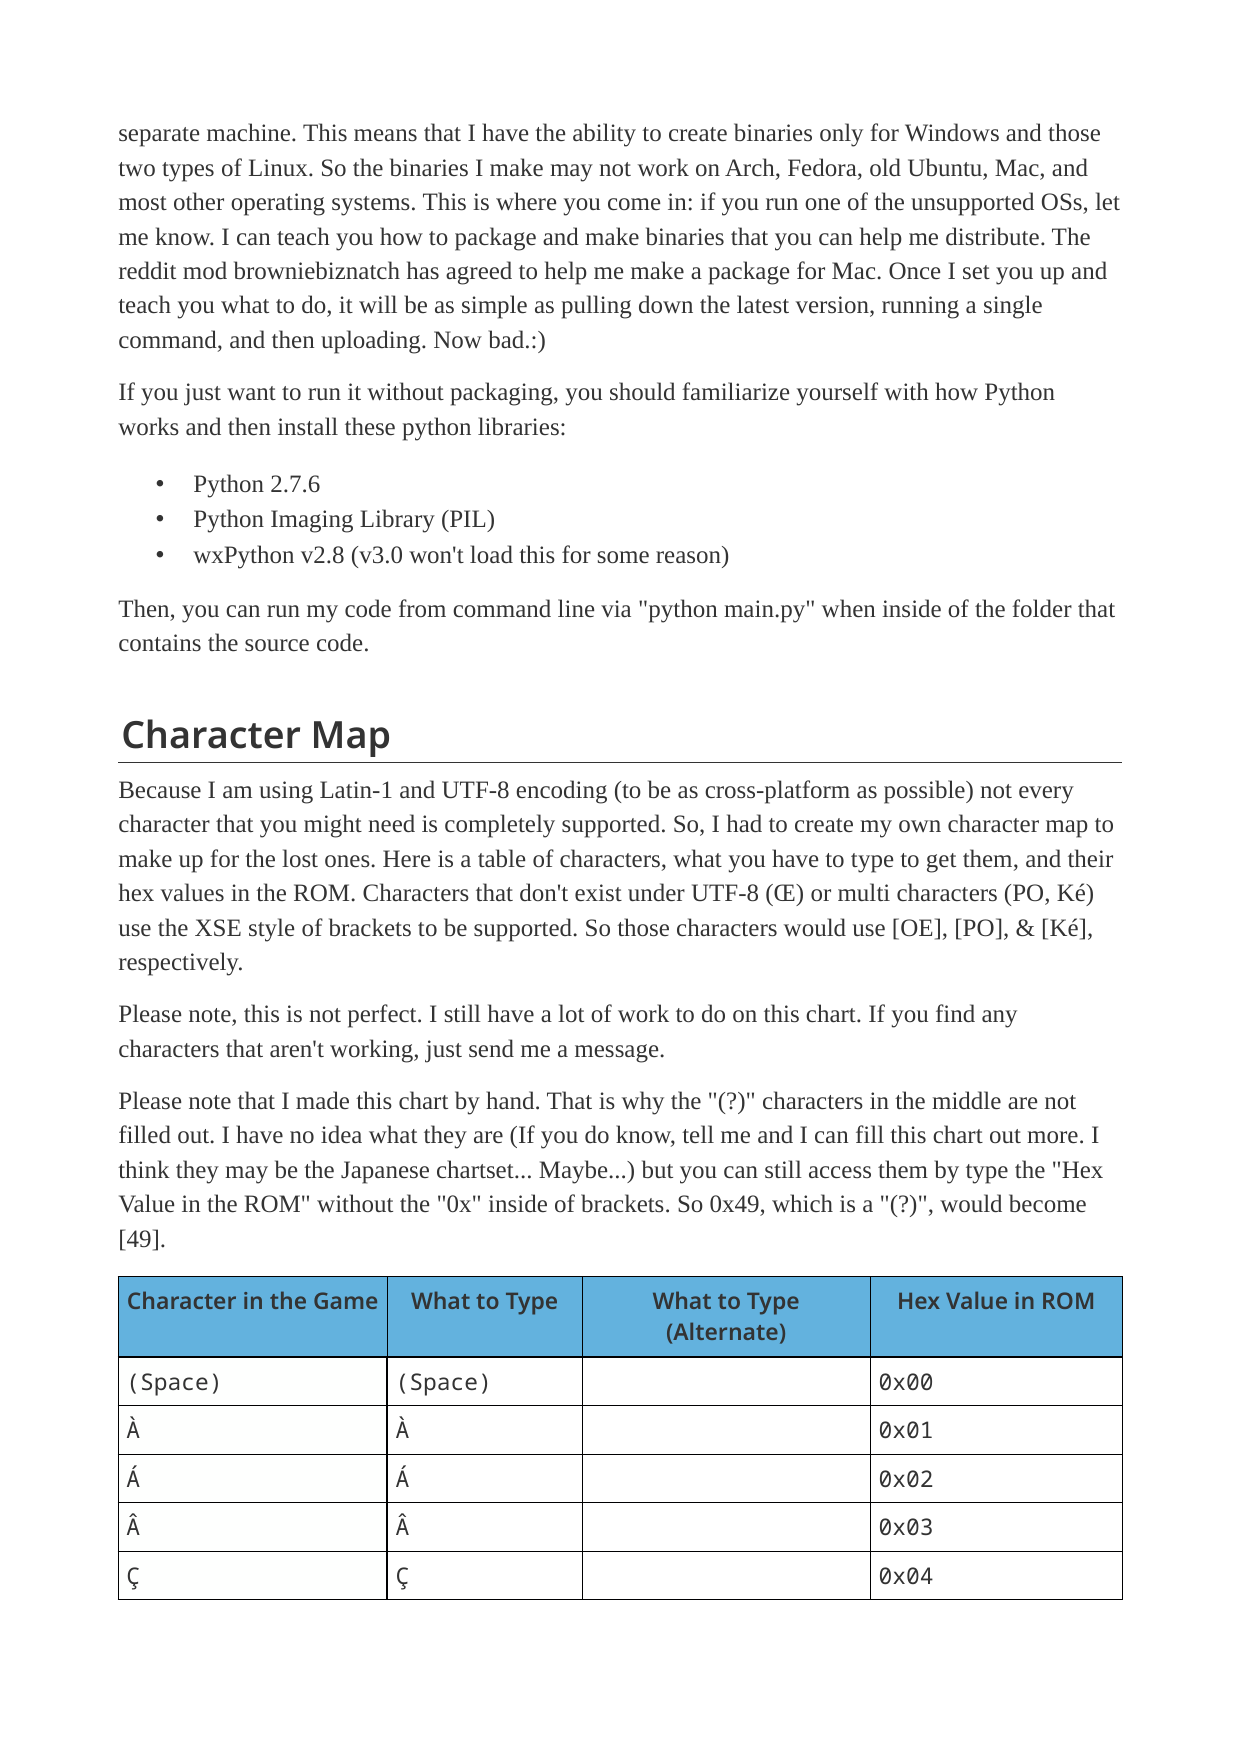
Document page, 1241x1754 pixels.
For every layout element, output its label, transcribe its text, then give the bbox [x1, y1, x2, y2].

table_cell [583, 1358, 870, 1405]
table_cell À [388, 1406, 582, 1454]
table_header Character in the Game [119, 1277, 387, 1356]
table_header What to Type (Alternate) [583, 1277, 870, 1356]
text Please note that I made this chart by hand. That is why the "(?)" characters in the middle are not filled out. I have no idea what they are (If you do know, tell me and I can fill this chart out more. I think they may be the Japanese chartset... Maybe...) but you can still access them by type the "Hex Value in the ROM" without the "0x" inside of brackets. So 0x49, which is a "(?)", would become [49]. [118, 1086, 1122, 1253]
table_cell Ç [388, 1552, 582, 1599]
table_cell (Space) [388, 1358, 582, 1405]
table_cell [583, 1406, 870, 1454]
table_cell Ç [119, 1552, 386, 1599]
text If you just want to run it without packaging, you should familiarize yourself with how Python works and then install these python libraries: [118, 377, 1122, 440]
table_cell [583, 1503, 870, 1551]
text Please note, this is not perfect. I still have a lot of work to do on this chart. If you find any characters that aren't working, just send me a message. [118, 999, 1122, 1063]
table_cell [583, 1552, 870, 1599]
table_cell 0x03 [871, 1503, 1122, 1551]
text separate machine. This means that I have the ability to create binaries only for Windows and those two types of Linux. So the binaries I make may not work on Arch, Fedora, old Ubuntu, Mac, and most other operating systems. This is where you come in: if you run one of the unsupported OSs, let me know. I can teach you how to package and make binaries that you can help me distribute. The reddit mod browniebiznatch has agreed to help me make a package for Mac. Once I set you up and teach you what to do, it will be as simple as pulling down the latest version, running a single command, and then uploading. Now bad.:) [118, 118, 1122, 354]
subtitle Character Map [118, 705, 1122, 762]
table_cell 0x00 [871, 1358, 1122, 1405]
table_cell [583, 1455, 870, 1502]
table_cell Â [119, 1503, 386, 1551]
table_header What to Type [388, 1277, 582, 1356]
table_cell Â [388, 1503, 582, 1551]
table_cell (Space) [119, 1358, 386, 1405]
list Python Imaging Library (PIL) [156, 499, 1122, 535]
table_header Hex Value in ROM [871, 1277, 1122, 1356]
table_cell 0x04 [871, 1552, 1122, 1599]
table_cell Á [388, 1455, 582, 1502]
table_cell À [119, 1406, 386, 1454]
text Because I am using Latin-1 and UTF-8 encoding (to be as cross-platform as possible) not every character that you might need is completely supported. So, I had to create my own character map to make up for the lost ones. Here is a table of characters, what you have to type to get them, and their hex values in the ROM. Characters that don't exist under UTF-8 (Œ) or multi characters (PO, Ké) use the XSE style of brackets to be supported. So those characters would use [OE], [PO], & [Ké], respectively. [118, 775, 1122, 976]
table_cell 0x01 [871, 1406, 1122, 1454]
text Then, you can run my code from command line via "python main.py" when inside of the folder that contains the source code. [118, 594, 1122, 657]
table_cell 0x02 [871, 1455, 1122, 1502]
list wxPython v2.8 (v3.0 won't load this for some reason) [156, 535, 1122, 570]
table_cell Á [119, 1455, 386, 1502]
list Python 2.7.6 [156, 464, 1122, 499]
